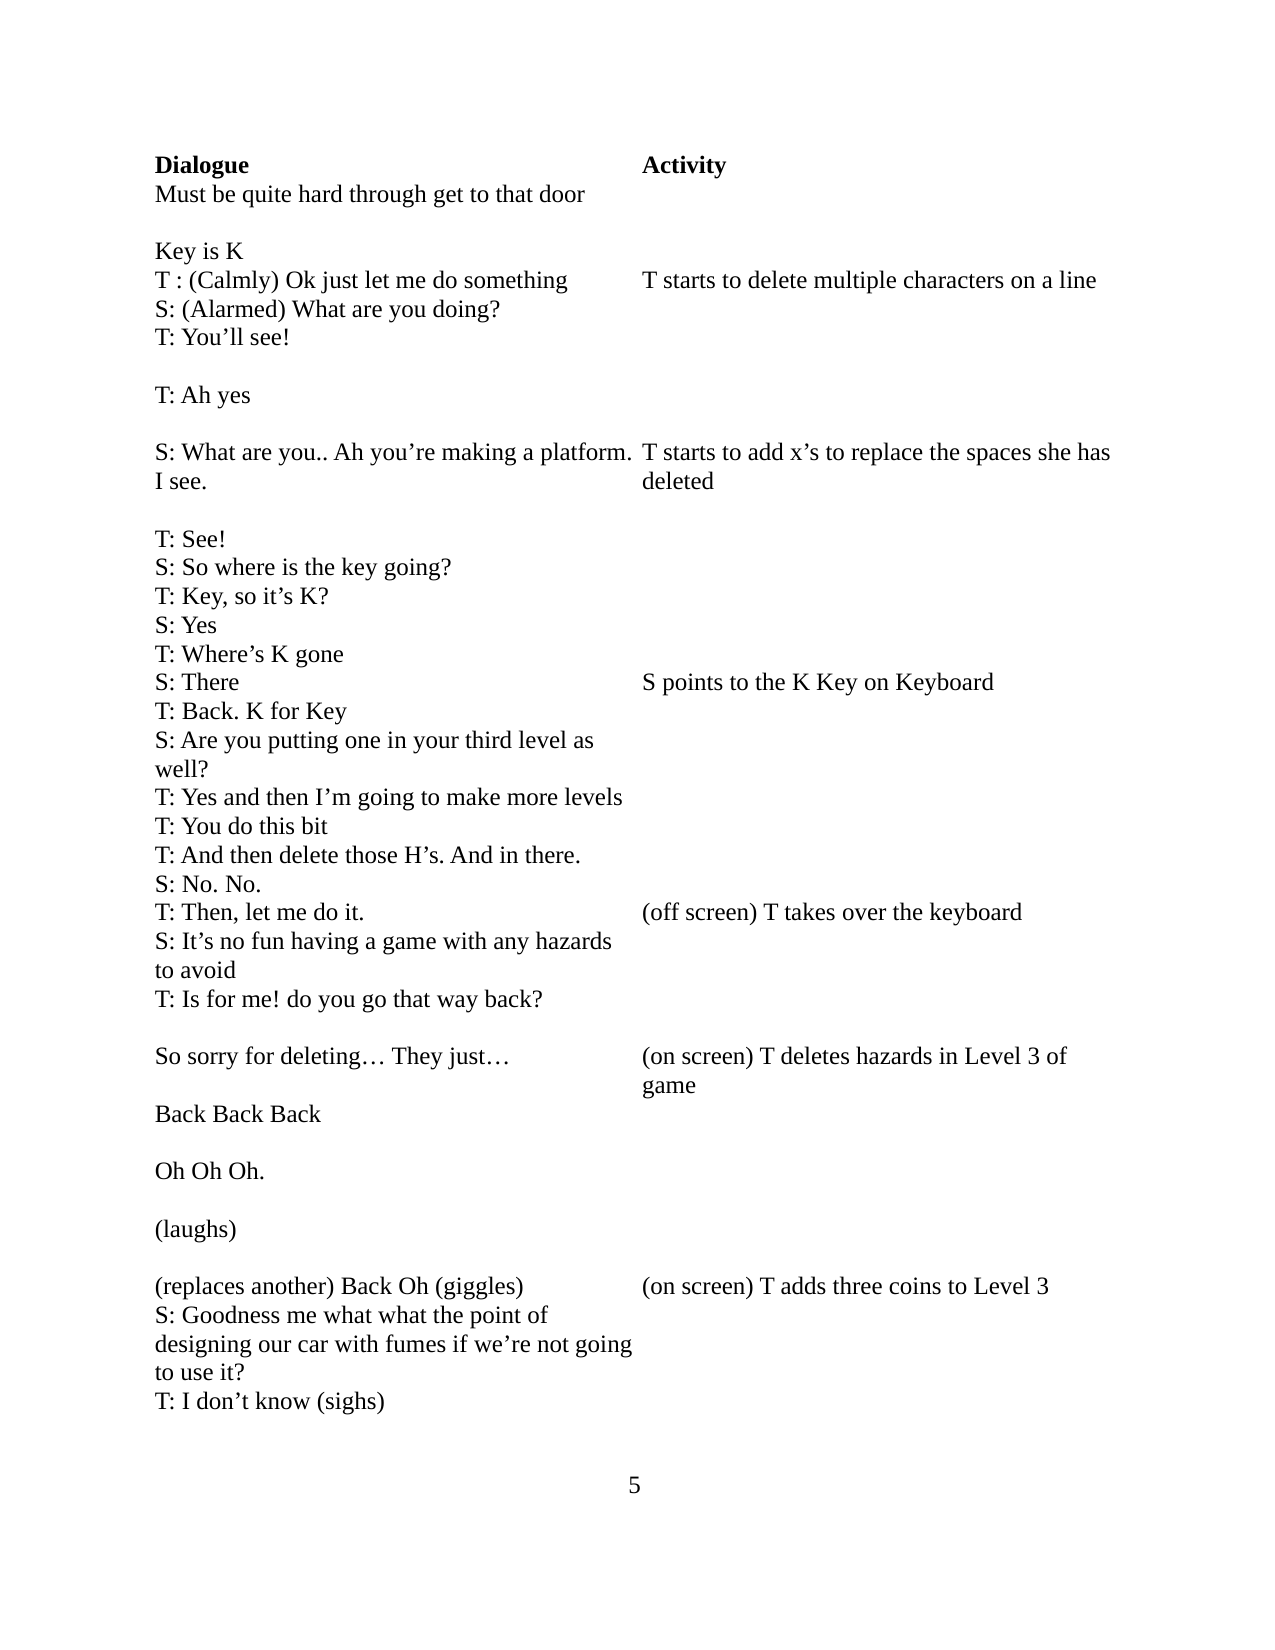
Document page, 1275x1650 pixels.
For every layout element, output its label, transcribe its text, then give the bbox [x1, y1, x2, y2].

table_cell T: You do this bit [150, 811, 637, 840]
table_cell [638, 495, 1125, 524]
table_cell T: Then, let me do it. [150, 898, 637, 926]
table_cell [638, 179, 1125, 207]
table_cell [638, 1013, 1125, 1041]
table_cell T : (Calmly) Ok just let me do something [150, 265, 637, 294]
table_cell [150, 409, 637, 437]
table_cell [638, 840, 1125, 869]
table_cell Must be quite hard through get to that door [150, 179, 637, 207]
table_cell T starts to add x’s to replace the spaces she has deleted [638, 438, 1125, 495]
table_cell [638, 1128, 1125, 1156]
table_cell [638, 639, 1125, 667]
table_cell [638, 581, 1125, 610]
table_cell T: Is for me! do you go that way back? [150, 984, 637, 1012]
table_cell Key is K [150, 236, 637, 265]
table_cell T: Yes and then I’m going to make more levels [150, 783, 637, 811]
table_cell S: Goodness me what what the point of designing our car with fumes if we’re not going to use it? [150, 1300, 637, 1386]
table_cell T: I don’t know (sighs) [150, 1386, 637, 1415]
table_cell [638, 1386, 1125, 1415]
table_cell [638, 236, 1125, 265]
table_cell [638, 380, 1125, 409]
table_header Activity [638, 150, 1125, 179]
table_cell [638, 610, 1125, 639]
table_cell [150, 1128, 637, 1156]
table_cell S: Are you putting one in your third level as well? [150, 725, 637, 782]
table_cell (off screen) T takes over the keyboard [638, 898, 1125, 926]
table_cell Back Back Back [150, 1099, 637, 1127]
table_cell [638, 553, 1125, 581]
table_cell S: So where is the key going? [150, 553, 637, 581]
table_cell T: Where’s K gone [150, 639, 637, 667]
table_cell T starts to delete multiple characters on a line [638, 265, 1125, 294]
table_cell [150, 1185, 637, 1214]
table_cell [638, 984, 1125, 1012]
table_cell [638, 1156, 1125, 1185]
table_cell [638, 696, 1125, 725]
table_cell [638, 351, 1125, 380]
table_cell [638, 1099, 1125, 1127]
table_cell Oh Oh Oh. [150, 1156, 637, 1185]
table_cell T: And then delete those H’s. And in there. [150, 840, 637, 869]
table_cell (replaces another) Back Oh (giggles) [150, 1271, 637, 1300]
table_cell [638, 869, 1125, 897]
table_cell [150, 1243, 637, 1271]
table_cell [638, 1300, 1125, 1386]
table_cell [638, 323, 1125, 351]
table_cell (laughs) [150, 1214, 637, 1242]
table_cell S: No. No. [150, 869, 637, 897]
table_cell [150, 495, 637, 524]
table_cell T: Back. K for Key [150, 696, 637, 725]
table_cell [638, 1243, 1125, 1271]
table_cell S points to the K Key on Keyboard [638, 668, 1125, 696]
table_header Dialogue [150, 150, 637, 179]
table_cell [638, 926, 1125, 984]
table_cell [638, 811, 1125, 840]
table_cell S: It’s no fun having a game with any hazards to avoid [150, 926, 637, 984]
table_cell S: What are you.. Ah you’re making a platform. I see. [150, 438, 637, 495]
table_cell [638, 1214, 1125, 1242]
table_cell [150, 208, 637, 236]
table_cell So sorry for deleting… They just… [150, 1041, 637, 1099]
table_cell [638, 294, 1125, 322]
table_cell (on screen) T deletes hazards in Level 3 of game [638, 1041, 1125, 1099]
table_cell (on screen) T adds three coins to Level 3 [638, 1271, 1125, 1300]
table_cell T: Key, so it’s K? [150, 581, 637, 610]
table_cell [638, 524, 1125, 552]
table_cell S: There [150, 668, 637, 696]
table_cell [638, 783, 1125, 811]
table_cell S: Yes [150, 610, 637, 639]
table_cell T: Ah yes [150, 380, 637, 409]
table_cell [150, 351, 637, 380]
table_cell [638, 1185, 1125, 1214]
table_cell S: (Alarmed) What are you doing? [150, 294, 637, 322]
table_cell T: See! [150, 524, 637, 552]
table_cell [638, 725, 1125, 782]
table_cell [638, 208, 1125, 236]
table_cell [638, 409, 1125, 437]
table_cell T: You’ll see! [150, 323, 637, 351]
table_cell [150, 1013, 637, 1041]
